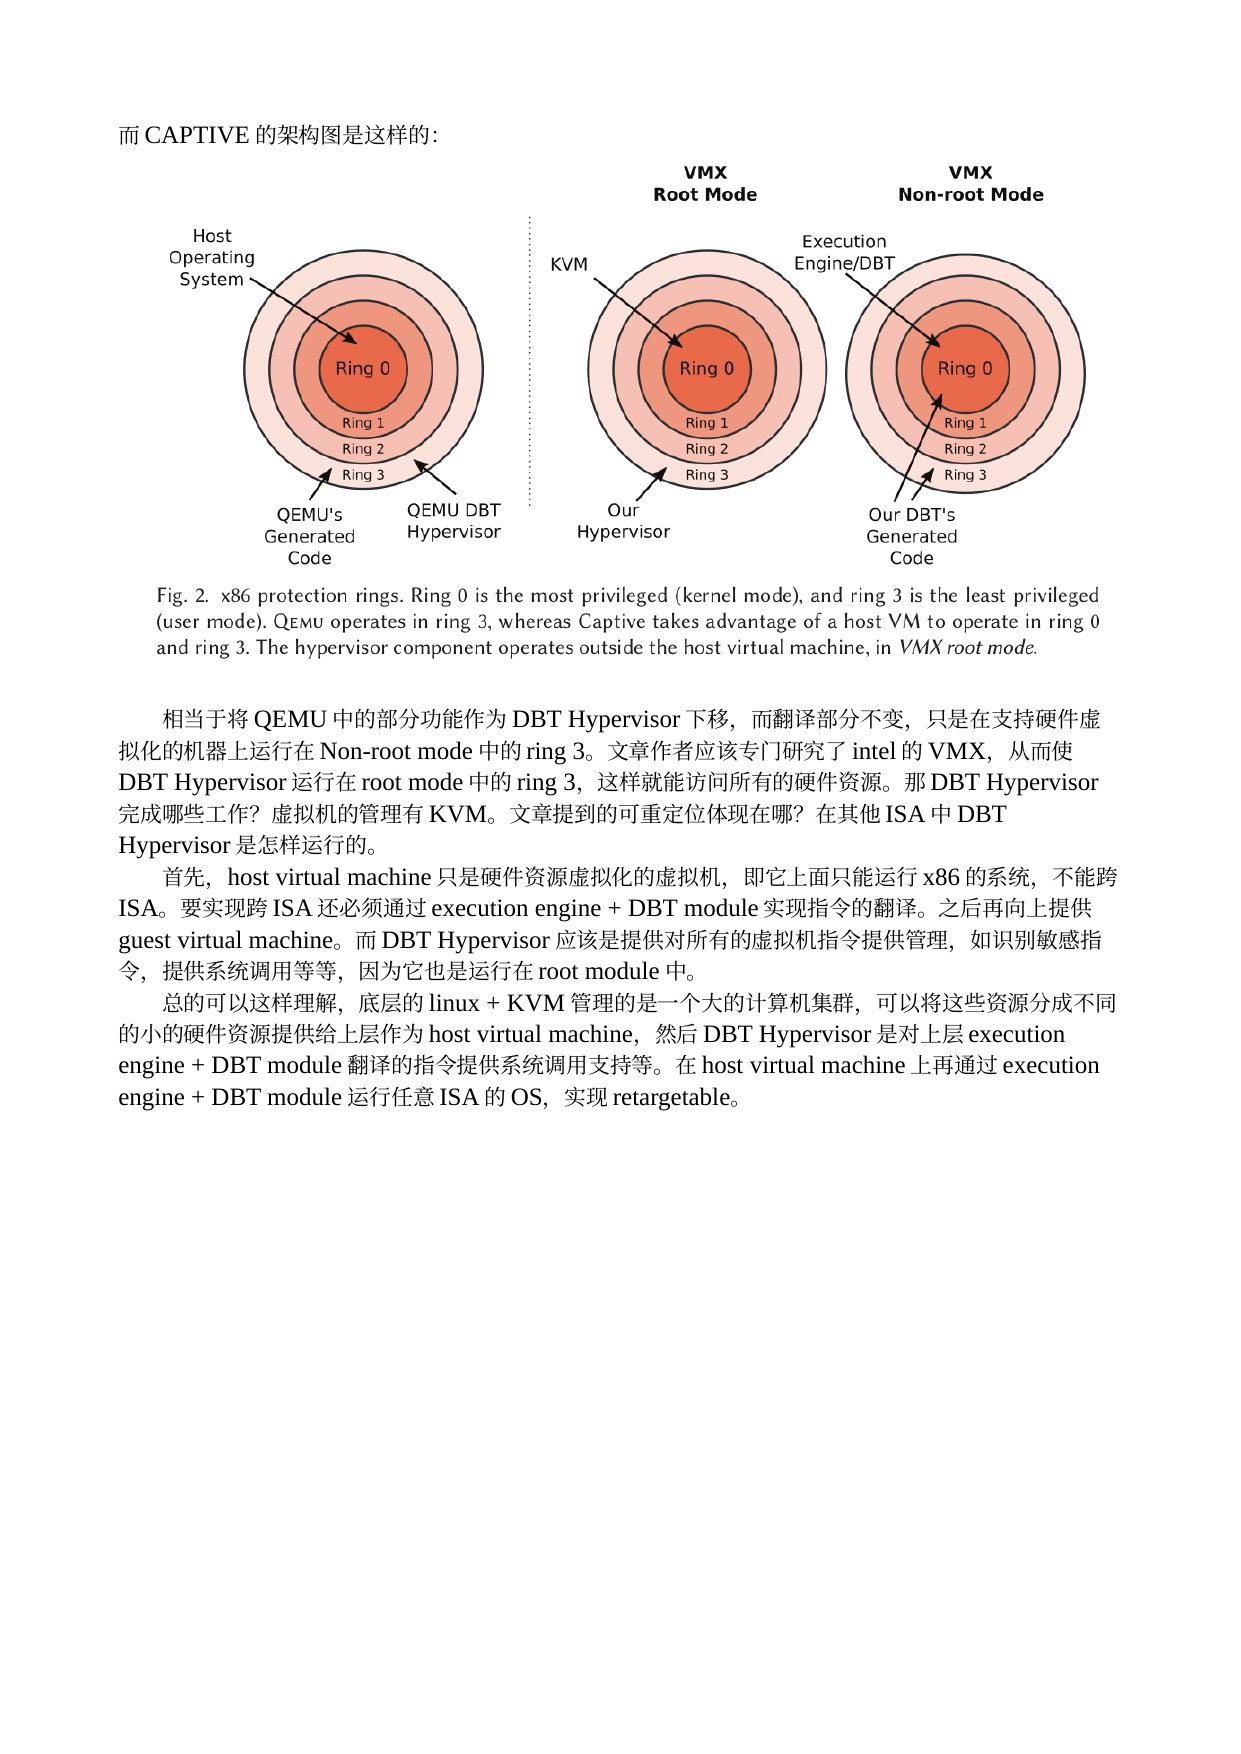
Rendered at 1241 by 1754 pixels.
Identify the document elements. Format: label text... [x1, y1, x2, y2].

text 首先，host virtual machine只是硬件资源虚拟化的虚拟机，即它上面只能运行x86的系统，不能跨ISA。要实现跨ISA还必须通过execution engine + DBT module实现指令的翻译。之后再向上提供guest virtual machine。而DBT Hypervisor应该是提供对所有的虚拟机指令提供管理，如识别敏感指令，提供系统调用等等，因为它也是运行在root module中。 [118, 860, 1122, 986]
text 总的可以这样理解，底层的linux + KVM管理的是一个大的计算机集群，可以将这些资源分成不同的小的硬件资源提供给上层作为host virtual machine，然后DBT Hypervisor是对上层execution engine + DBT module翻译的指令提供系统调用支持等。在host virtual machine上再通过execution engine + DBT module运行任意ISA的OS，实现retargetable。 [118, 986, 1122, 1112]
text 而CAPTIVE的架构图是这样的： [118, 118, 1122, 149]
text 相当于将QEMU中的部分功能作为DBT Hypervisor下移，而翻译部分不变，只是在支持硬件虚拟化的机器上运行在Non-root mode中的ring 3。文章作者应该专门研究了intel的VMX，从而使DBT Hypervisor运行在root mode中的ring 3，这样就能访问所有的硬件资源。那DBT Hypervisor完成哪些工作？虚拟机的管理有KVM。文章提到的可重定位体现在哪？在其他ISA中DBT Hypervisor是怎样运行的。 [118, 703, 1122, 860]
picture [118, 149, 1123, 674]
